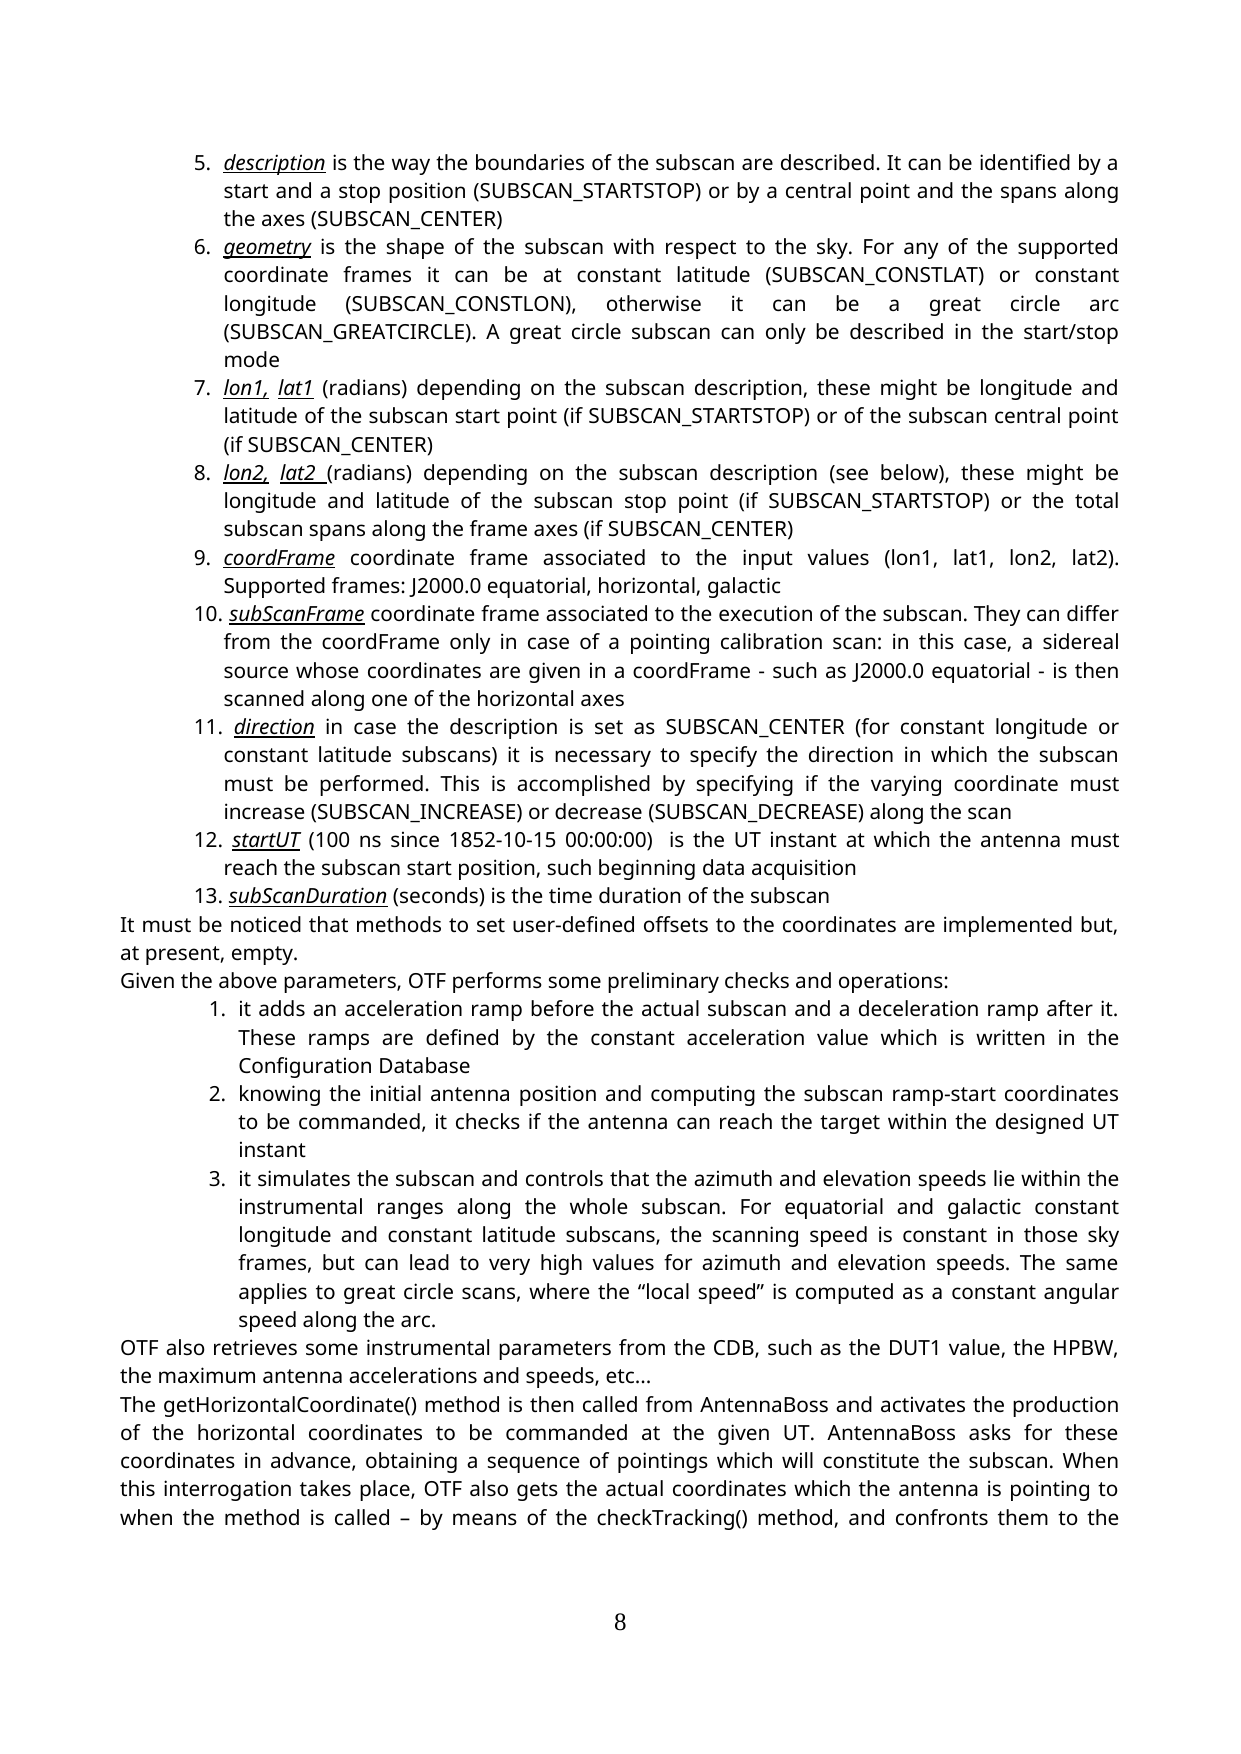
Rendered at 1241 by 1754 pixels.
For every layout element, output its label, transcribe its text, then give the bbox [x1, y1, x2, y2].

list lon1, lat1 (radians) depending on the subscan description, these might be longitude and latitude of the subscan start point (if SUBSCAN_STARTSTOP) or of the subscan central point (if SUBSCAN_CENTER) [194, 373, 1120, 458]
list startUT (100 ns since 1852-10-15 00:00:00) is the UT instant at which the antenna must reach the subscan start position, such beginning data acquisition [194, 825, 1120, 882]
list it simulates the subscan and controls that the azimuth and elevation speeds lie within the instrumental ranges along the whole subscan. For equatorial and galactic constant longitude and constant latitude subscans, the scanning speed is constant in those sky frames, but can lead to very high values for azimuth and elevation speeds. The same applies to great circle scans, where the “local speed” is computed as a constant angular speed along the arc. [209, 1164, 1120, 1333]
text The getHorizontalCoordinate() method is then called from AntennaBoss and activates the production of the horizontal coordinates to be commanded at the given UT. AntennaBoss asks for these coordinates in advance, obtaining a sequence of pointings which will constitute the subscan. When this interrogation takes place, OTF also gets the actual coordinates which the antenna is pointing to when the method is called – by means of the checkTracking() method, and confronts them to the [120, 1390, 1120, 1531]
list geometry is the shape of the subscan with respect to the sky. For any of the supported coordinate frames it can be at constant latitude (SUBSCAN_CONSTLAT) or constant longitude (SUBSCAN_CONSTLON), otherwise it can be a great circle arc (SUBSCAN_GREATCIRCLE). A great circle subscan can only be described in the start/stop mode [194, 232, 1120, 373]
list knowing the initial antenna position and computing the subscan ramp-start coordinates to be commanded, it checks if the antenna can reach the target within the designed UT instant [209, 1079, 1120, 1164]
list it adds an acceleration ramp before the actual subscan and a deceleration ramp after it. These ramps are defined by the constant acceleration value which is written in the Configuration Database [209, 994, 1120, 1079]
list subScanDuration (seconds) is the time duration of the subscan [194, 882, 1120, 910]
text Given the above parameters, OTF performs some preliminary checks and operations: [120, 966, 1120, 994]
list direction in case the description is set as SUBSCAN_CENTER (for constant longitude or constant latitude subscans) it is necessary to specify the direction in which the subscan must be performed. This is accomplished by specifying if the varying coordinate must increase (SUBSCAN_INCREASE) or decrease (SUBSCAN_DECREASE) along the scan [194, 712, 1120, 825]
list lon2, lat2 (radians) depending on the subscan description (see below), these might be longitude and latitude of the subscan stop point (if SUBSCAN_STARTSTOP) or the total subscan spans along the frame axes (if SUBSCAN_CENTER) [194, 458, 1120, 543]
list coordFrame coordinate frame associated to the input values (lon1, lat1, lon2, lat2). Supported frames: J2000.0 equatorial, horizontal, galactic [194, 543, 1120, 599]
text OTF also retrieves some instrumental parameters from the CDB, such as the DUT1 value, the HPBW, the maximum antenna accelerations and speeds, etc... [120, 1333, 1120, 1390]
list subScanFrame coordinate frame associated to the execution of the subscan. They can differ from the coordFrame only in case of a pointing calibration scan: in this case, a sidereal source whose coordinates are given in a coordFrame - such as J2000.0 equatorial - is then scanned along one of the horizontal axes [194, 599, 1120, 712]
text It must be noticed that methods to set user-defined offsets to the coordinates are implemented but, at present, empty. [120, 910, 1120, 966]
list description is the way the boundaries of the subscan are described. It can be identified by a start and a stop position (SUBSCAN_STARTSTOP) or by a central point and the spans along the axes (SUBSCAN_CENTER) [194, 148, 1120, 232]
